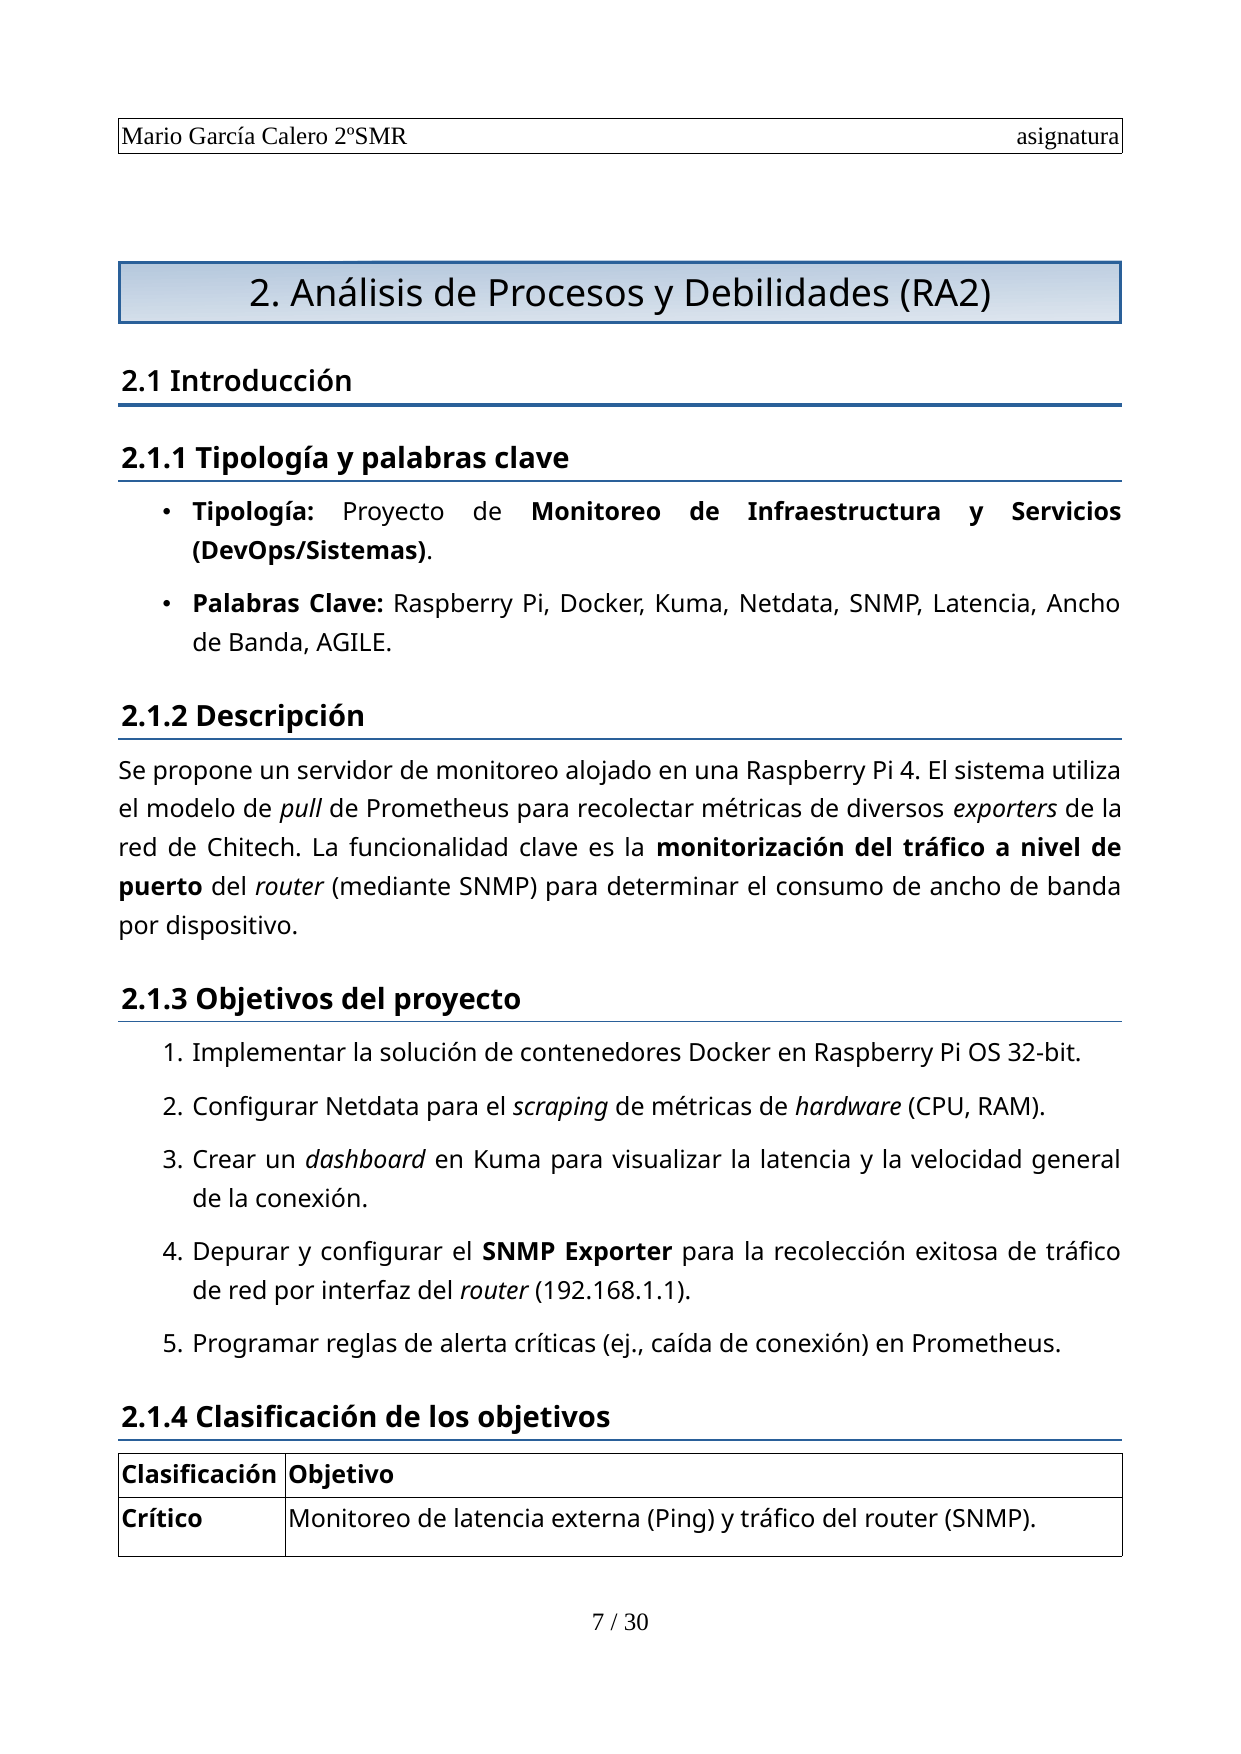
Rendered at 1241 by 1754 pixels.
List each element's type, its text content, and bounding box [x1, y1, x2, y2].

list Palabras Clave: Raspberry Pi, Docker, Kuma, Netdata, SNMP, Latencia, Ancho de Banda, AGILE. [162, 586, 1122, 659]
table_header Objetivo [286, 1454, 1122, 1497]
subtitle 2.1.1 Tipología y palabras clave [118, 434, 1122, 480]
list Depurar y configurar el SNMP Exporter para la recolección exitosa de tráfico de red por interfaz del router (192.168.1.1). [162, 1234, 1122, 1306]
list Configurar Netdata para el scraping de métricas de hardware (CPU, RAM). [162, 1088, 1122, 1122]
list Programar reglas de alerta críticas (ej., caída de conexión) en Prometheus. [162, 1326, 1122, 1360]
subtitle 2.1.4 Clasificación de los objetivos [118, 1394, 1122, 1439]
list Crear un dashboard en Kuma para visualizar la latencia y la velocidad general de la conexión. [162, 1142, 1122, 1214]
subtitle 2. Análisis de Procesos y Debilidades (RA2) [121, 264, 1119, 321]
subtitle 2.1.3 Objetivos del proyecto [118, 975, 1122, 1021]
subtitle 2.1 Introducción [118, 357, 1122, 403]
table_cell Crítico [119, 1498, 285, 1556]
list Implementar la solución de contenedores Docker en Raspberry Pi OS 32-bit. [162, 1035, 1122, 1069]
text Se propone un servidor de monitoreo alojado en una Raspberry Pi 4. El sistema utiliza el modelo de pull de Prometheus para recolectar métricas de diversos exporters de la red de Chitech. La funcionalidad clave es la monitorización del tráfico a nivel de puerto del router (mediante SNMP) para determinar el consumo de ancho de banda por dispositivo. [118, 752, 1122, 941]
table_header Clasificación [119, 1454, 285, 1497]
list Tipología: Proyecto de Monitoreo de Infraestructura y Servicios (DevOps/Sistemas). [162, 494, 1122, 567]
subtitle 2.1.2 Descripción [118, 693, 1122, 738]
table_cell Monitoreo de latencia externa (Ping) y tráfico del router (SNMP). [286, 1498, 1122, 1556]
